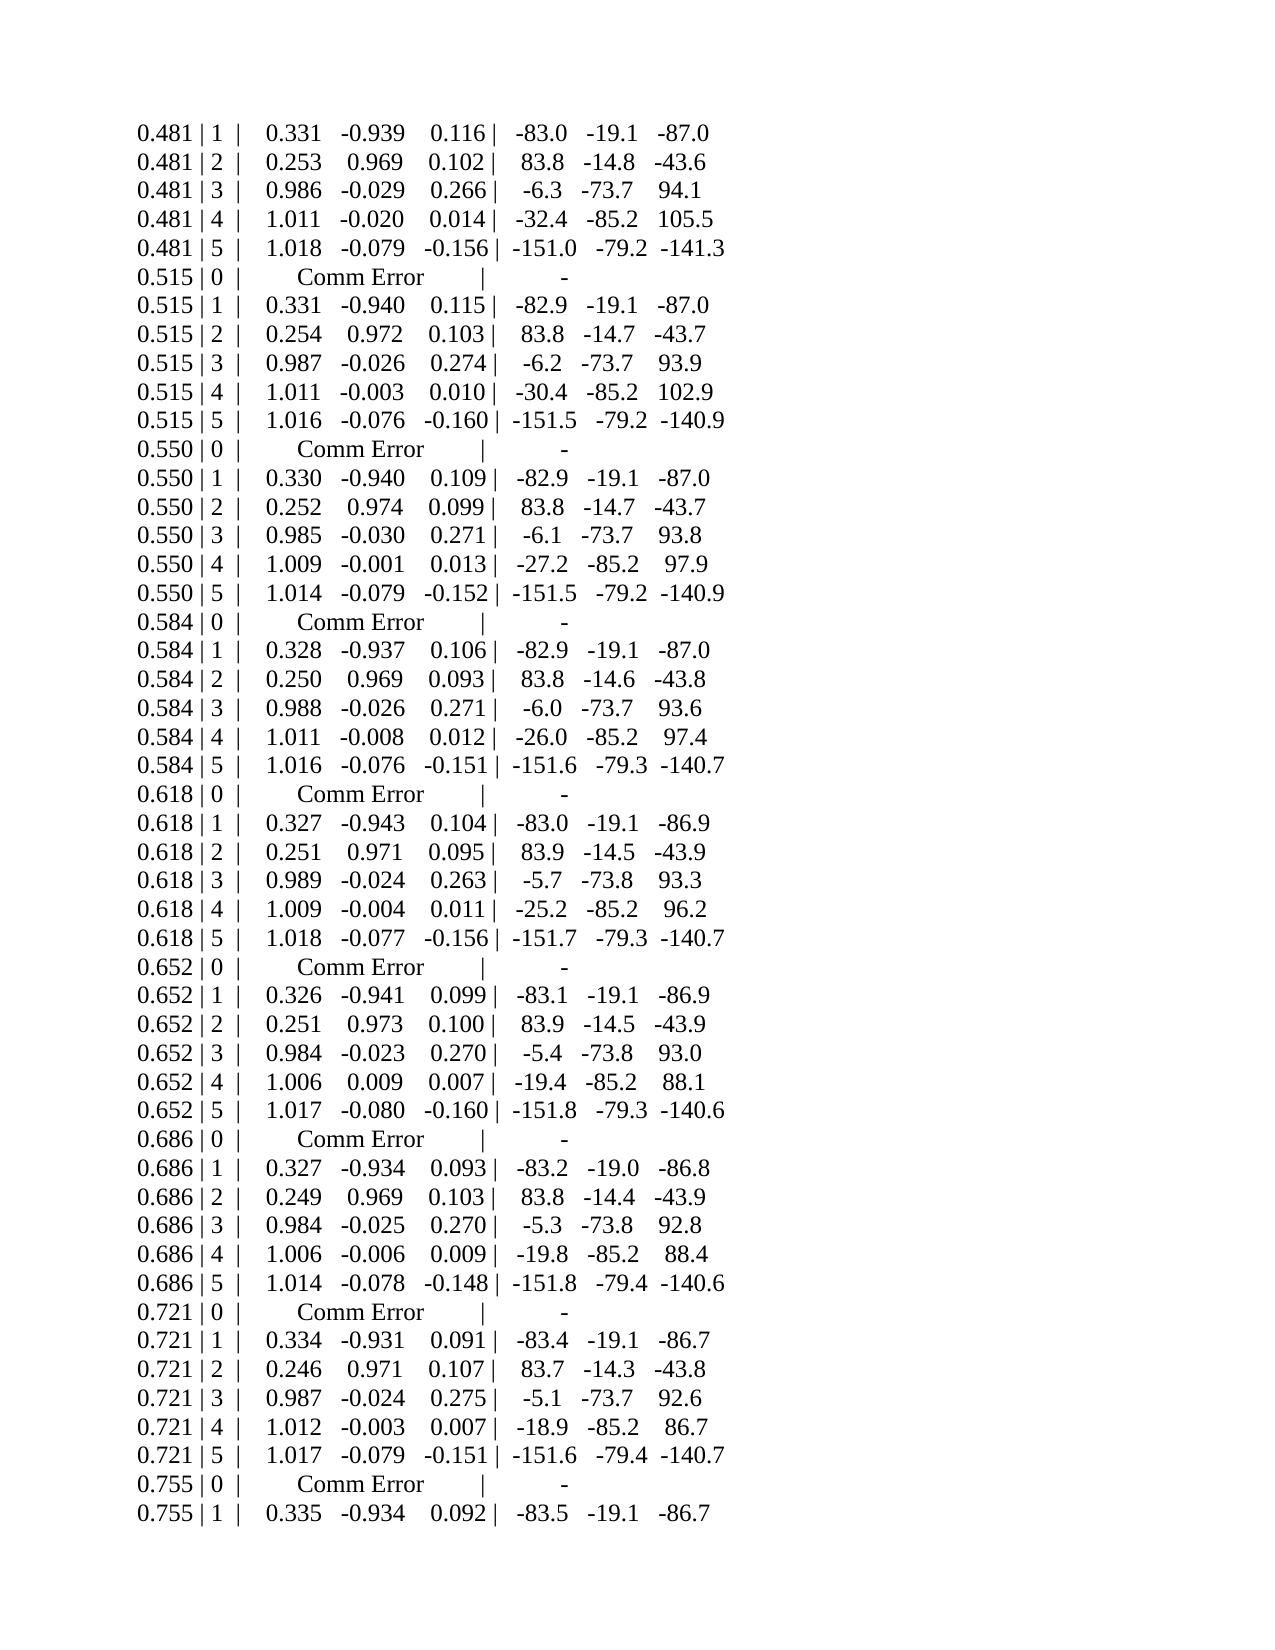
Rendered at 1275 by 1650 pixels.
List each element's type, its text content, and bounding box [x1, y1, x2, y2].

text 0.515 | 0 | Comm Error | - [118, 262, 1157, 291]
text 0.584 | 3 | 0.988 -0.026 0.271 | -6.0 -73.7 93.6 [118, 693, 1157, 722]
text 0.721 | 3 | 0.987 -0.024 0.275 | -5.1 -73.7 92.6 [118, 1383, 1157, 1412]
text 0.686 | 0 | Comm Error | - [118, 1124, 1157, 1153]
text 0.481 | 2 | 0.253 0.969 0.102 | 83.8 -14.8 -43.6 [118, 147, 1157, 176]
text 0.618 | 0 | Comm Error | - [118, 779, 1157, 808]
text 0.481 | 4 | 1.011 -0.020 0.014 | -32.4 -85.2 105.5 [118, 204, 1157, 233]
text 0.515 | 4 | 1.011 -0.003 0.010 | -30.4 -85.2 102.9 [118, 377, 1157, 406]
text 0.652 | 0 | Comm Error | - [118, 952, 1157, 981]
text 0.721 | 0 | Comm Error | - [118, 1297, 1157, 1326]
text 0.618 | 2 | 0.251 0.971 0.095 | 83.9 -14.5 -43.9 [118, 837, 1157, 866]
text 0.652 | 3 | 0.984 -0.023 0.270 | -5.4 -73.8 93.0 [118, 1038, 1157, 1067]
text 0.652 | 2 | 0.251 0.973 0.100 | 83.9 -14.5 -43.9 [118, 1009, 1157, 1038]
text 0.515 | 5 | 1.016 -0.076 -0.160 | -151.5 -79.2 -140.9 [118, 406, 1157, 434]
text 0.755 | 1 | 0.335 -0.934 0.092 | -83.5 -19.1 -86.7 [118, 1498, 1157, 1527]
text 0.652 | 5 | 1.017 -0.080 -0.160 | -151.8 -79.3 -140.6 [118, 1096, 1157, 1124]
text 0.721 | 4 | 1.012 -0.003 0.007 | -18.9 -85.2 86.7 [118, 1412, 1157, 1441]
text 0.515 | 3 | 0.987 -0.026 0.274 | -6.2 -73.7 93.9 [118, 348, 1157, 377]
text 0.550 | 3 | 0.985 -0.030 0.271 | -6.1 -73.7 93.8 [118, 521, 1157, 549]
text 0.686 | 1 | 0.327 -0.934 0.093 | -83.2 -19.0 -86.8 [118, 1153, 1157, 1182]
text 0.686 | 5 | 1.014 -0.078 -0.148 | -151.8 -79.4 -140.6 [118, 1268, 1157, 1297]
text 0.550 | 2 | 0.252 0.974 0.099 | 83.8 -14.7 -43.7 [118, 492, 1157, 521]
text 0.481 | 3 | 0.986 -0.029 0.266 | -6.3 -73.7 94.1 [118, 176, 1157, 204]
text 0.652 | 1 | 0.326 -0.941 0.099 | -83.1 -19.1 -86.9 [118, 981, 1157, 1009]
text 0.721 | 1 | 0.334 -0.931 0.091 | -83.4 -19.1 -86.7 [118, 1326, 1157, 1354]
text 0.584 | 2 | 0.250 0.969 0.093 | 83.8 -14.6 -43.8 [118, 664, 1157, 693]
text 0.686 | 3 | 0.984 -0.025 0.270 | -5.3 -73.8 92.8 [118, 1211, 1157, 1239]
text 0.481 | 5 | 1.018 -0.079 -0.156 | -151.0 -79.2 -141.3 [118, 233, 1157, 262]
text 0.550 | 0 | Comm Error | - [118, 434, 1157, 463]
text 0.481 | 1 | 0.331 -0.939 0.116 | -83.0 -19.1 -87.0 [118, 118, 1157, 147]
text 0.618 | 1 | 0.327 -0.943 0.104 | -83.0 -19.1 -86.9 [118, 808, 1157, 837]
text 0.686 | 2 | 0.249 0.969 0.103 | 83.8 -14.4 -43.9 [118, 1182, 1157, 1211]
text 0.584 | 0 | Comm Error | - [118, 607, 1157, 636]
text 0.721 | 5 | 1.017 -0.079 -0.151 | -151.6 -79.4 -140.7 [118, 1441, 1157, 1469]
text 0.515 | 1 | 0.331 -0.940 0.115 | -82.9 -19.1 -87.0 [118, 291, 1157, 319]
text 0.550 | 1 | 0.330 -0.940 0.109 | -82.9 -19.1 -87.0 [118, 463, 1157, 492]
text 0.652 | 4 | 1.006 0.009 0.007 | -19.4 -85.2 88.1 [118, 1067, 1157, 1096]
text 0.618 | 4 | 1.009 -0.004 0.011 | -25.2 -85.2 96.2 [118, 894, 1157, 923]
text 0.515 | 2 | 0.254 0.972 0.103 | 83.8 -14.7 -43.7 [118, 319, 1157, 348]
text 0.584 | 5 | 1.016 -0.076 -0.151 | -151.6 -79.3 -140.7 [118, 751, 1157, 779]
text 0.550 | 5 | 1.014 -0.079 -0.152 | -151.5 -79.2 -140.9 [118, 578, 1157, 607]
text 0.721 | 2 | 0.246 0.971 0.107 | 83.7 -14.3 -43.8 [118, 1354, 1157, 1383]
text 0.755 | 0 | Comm Error | - [118, 1469, 1157, 1498]
text 0.584 | 1 | 0.328 -0.937 0.106 | -82.9 -19.1 -87.0 [118, 636, 1157, 664]
text 0.584 | 4 | 1.011 -0.008 0.012 | -26.0 -85.2 97.4 [118, 722, 1157, 751]
text 0.618 | 3 | 0.989 -0.024 0.263 | -5.7 -73.8 93.3 [118, 866, 1157, 894]
text 0.550 | 4 | 1.009 -0.001 0.013 | -27.2 -85.2 97.9 [118, 549, 1157, 578]
text 0.618 | 5 | 1.018 -0.077 -0.156 | -151.7 -79.3 -140.7 [118, 923, 1157, 952]
text 0.686 | 4 | 1.006 -0.006 0.009 | -19.8 -85.2 88.4 [118, 1239, 1157, 1268]
